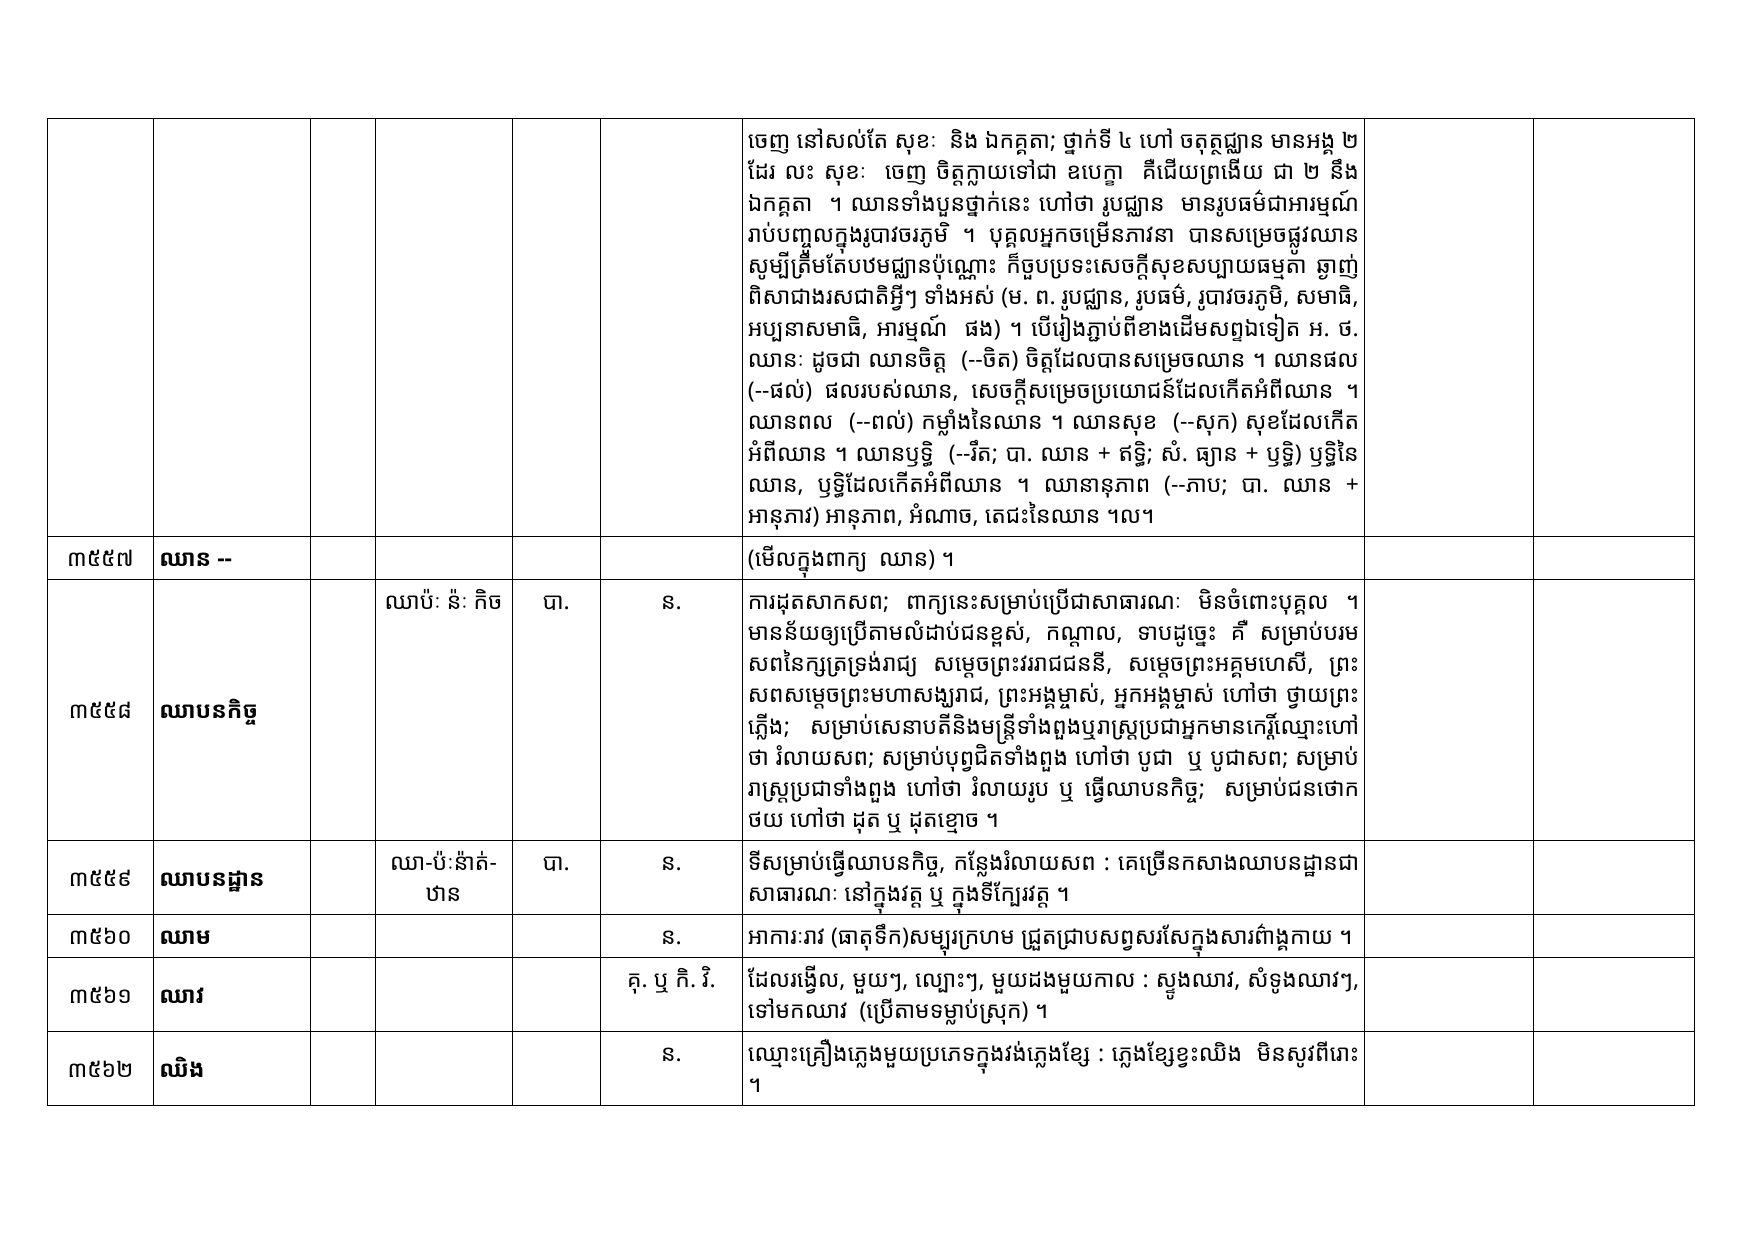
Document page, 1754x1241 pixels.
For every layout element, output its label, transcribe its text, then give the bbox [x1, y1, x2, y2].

table_cell [1534, 580, 1694, 840]
table_cell ឈិង [154, 1032, 310, 1105]
table_cell ៣៥៥៩ [48, 841, 153, 914]
table_cell ន. [601, 841, 742, 914]
table_cell [1365, 119, 1533, 536]
table_cell ឈា-ប៉ៈន៉ាត់-ឋាន [376, 841, 512, 914]
table_cell [1534, 915, 1694, 957]
table_cell [376, 958, 512, 1031]
table_cell [1534, 841, 1694, 914]
table_cell [513, 958, 600, 1031]
table_cell [513, 915, 600, 957]
table_cell [311, 958, 375, 1031]
table_cell [311, 841, 375, 914]
table_cell [1534, 958, 1694, 1031]
table_cell ឈាម [154, 915, 310, 957]
table_cell ទី​សម្រាប់​ធ្វើ​ឈាបនកិច្ច, កន្លែង​រំលាយ​សព : គេ​ច្រើន​កសាង​ឈាបនដ្ឋាន​ជា​សាធារណៈ នៅ​ក្នុង​វត្ត ឬ ក្នុង​ទី​ក្បែរ​វត្ត ។ [743, 841, 1364, 914]
table_cell (មើល​ក្នុង​ពាក្យ ឈាន) ។ [743, 537, 1364, 579]
table_cell ៣៥៦០ [48, 915, 153, 957]
table_cell [311, 537, 375, 579]
table_cell [513, 537, 600, 579]
table_cell ៣៥៥៧ [48, 537, 153, 579]
table_cell [311, 119, 375, 536]
table_cell ឈាបន​កិច្ច [154, 580, 310, 840]
table_cell [48, 119, 153, 536]
table_cell [513, 119, 600, 536]
table_cell ឈាន -- [154, 537, 310, 579]
table_cell (ធ្យាន) ការ​សម្លឹង​អារម្មណ៍ ដែល​ជា​អប្បនា​សមាធិ : ចម្រើន​ឈាន, ចូល​ឈាន : ឈាន​មាន ៤ ថ្នាក់ គឺ​ថ្នាក់​ទី ១ ហៅ បឋមជ្ឈាន មាន​អង្គ ៥ គឺ ១- វិតក្កៈ សេចក្ដី​នឹក​សំដៅ​ឆ្ពោះ​ទៅ​រក​អារម្មណ៍​ដែល​កំពុង​ភាវនា; ២- វិចារៈ សេចក្ដី​រំពឹង​ពិចារណា​អារម្មណ៍​ដែល​កំពុង​ភាវនា; ៣- បីតិ សេចក្ដី​ឆ្អែត​ចិត្ត; ៤- សុខៈ សេចក្ដី​សប្បាយ​ក្នុង​ចិត្ត; ៥- ឯកគ្គតា ដំណើរ​មូល​ចិត្ត​ស្លុង​ទៅ​ក្នុង​អារម្មណ៍​តែ​មួយ (អង្គ​ទាំង ៥ នេះ សំដៅ​ចំពោះ​អារម្មណ៍ ដែល​ស្ងប់​ស្ងាត់​ចាក​កាម​គុណ); ថ្នាក់​ទី ២ ហៅ ទុតិយជ្ឈាន មាន​អង្គ ៣ គឺ​លះ វិតក្កៈ វិចារៈ ចេញ នៅ​សល់​តែ បីតិ និង សុខៈ ដែល​កើត​មក​ជាប់​មក​អំពី​សមាធិ​របស់​បឋមជ្ឈាន ជា ៣ នឹង ឯកគ្គតា, ថ្នាក់​ទី ៣ ហៅ តតិយជ្ឈាន មាន អង្គ ២ គឺ​លះ បីតិ ចេញ នៅ​សល់​តែ សុខៈ និង ឯកគ្គតា; ថ្នាក់​ទី ៤ ហៅ ចតុត្ថជ្ឈាន មាន​អង្គ ២ ដែរ លះ សុខៈ ចេញ ចិត្ត​ក្លាយ​ទៅ​ជា ឧបេក្ខា គឺ​ជើយ​ព្រងើយ ជា ២ នឹង ឯកគ្គតា ។ ឈាន​ទាំង​បួន​ថ្នាក់​នេះ ហៅ​ថា រូបជ្ឈាន មាន​រូប​ធម៌​ជា​អារម្មណ៍​រាប់​បញ្ចូល​ក្នុង​រូបាវចរ​ភូមិ ។ បុគ្គល​អ្នក​ចម្រើន​ភាវនា បាន​សម្រេច​ផ្លូវ​ឈាន​ សូម្បី​ត្រឹម​តែ​បឋមជ្ឈាន​ប៉ុណ្ណោះ ក៏​ចួប​ប្រទះ​សេចក្ដី​សុខ​សប្បាយ​ធម្មតា ឆ្ងាញ់​ពិសា​ជាង​រស​ជាតិ​អ្វី​ៗ ទាំង​អស់ (ម. ព. រូបជ្ឈាន, រូបធម៌, រូបាវចរ​ភូមិ, សមាធិ, អប្បនាសមាធិ, អារម្មណ៍ ផង) ។ បើ​រៀង​ភ្ជាប់​ពី​ខាង​ដើម​សព្ទ​ឯទៀត អ. ថ. ឈានៈ ដូច​ជា​ ឈាន​ចិត្ត (--ចិត) ចិត្ត​ដែល​បាន​សម្រេច​ឈាន ។ ឈានផល (--ផល់) ផល​របស់​ឈាន, សេចក្ដី​សម្រេច​ប្រយោជន៍​ដែល​កើត​អំពី​ឈាន ។ ឈានពល (--ពល់) កម្លាំង​នៃ​ឈាន ។ ឈាន​សុខ (--សុក) សុខ​ដែល​កើត​អំពី​ឈាន ។ ឈានឫទ្ធិ (--រឹត; បា. ឈាន + ឥទ្ធិ; សំ. ធ្យាន + ឫទ្ធិ) ឫទ្ធិ​នៃ​ឈាន, ឫទ្ធិ​ដែល​កើត​អំពី​ឈាន ។ ឈានានុភាព (--ភាប; បា. ឈាន + អានុភាវ) អានុភាព, អំណាច, តេជះ​នៃ​ឈាន ។ល។ [743, 119, 1364, 536]
table_cell [311, 1032, 375, 1105]
table_cell [376, 119, 512, 536]
table_cell ឈាវ [154, 958, 310, 1031]
table_cell [513, 1032, 600, 1105]
table_cell [1534, 119, 1694, 536]
table_cell ន. [601, 580, 742, 840]
table_cell ឈាប៉ៈ ន៉ៈ កិច [376, 580, 512, 840]
table_cell ៣៥៦២ [48, 1032, 153, 1105]
table_cell [1365, 958, 1533, 1031]
table_cell [1534, 1032, 1694, 1105]
table_cell [1365, 580, 1533, 840]
table_cell ន. [601, 1032, 742, 1105]
table_cell [1365, 841, 1533, 914]
table_cell [154, 119, 310, 536]
table_cell ឈាបនដ្ឋាន [154, 841, 310, 914]
table_cell [1365, 915, 1533, 957]
table_cell [601, 119, 742, 536]
table_cell គុ. ឬ កិ. វិ. [601, 958, 742, 1031]
table_cell ន. [601, 915, 742, 957]
table_cell ៣៥៦១ [48, 958, 153, 1031]
table_cell [601, 537, 742, 579]
table_cell អាការៈ​រាវ (ធាតុ​ទឹក)សម្បុរ​ក្រហម ជ្រួតជ្រាប​សព្វ​សរសែ​ក្នុង​សារព៌ាង្គកាយ ។ [743, 915, 1364, 957]
table_cell [1365, 1032, 1533, 1105]
table_cell [376, 537, 512, 579]
table_cell [376, 915, 512, 957]
table_cell [311, 915, 375, 957]
table_cell បា. [513, 841, 600, 914]
table_cell [1534, 537, 1694, 579]
table_cell ឈ្មោះ​គ្រឿង​ភ្លេង​មួយ​ប្រភេទ​ក្នុង​វង់​ភ្លេង​ខ្សែ : ភ្លេង​ខ្សែ​ខ្វះ​ឈិង មិន​សូវ​ពីរោះ ។ [743, 1032, 1364, 1105]
table_cell ៣៥៥៨ [48, 580, 153, 840]
table_cell ដែល​រង្វើល, មួយ​ៗ, ល្បោះ​ៗ, មួយ​ដង​មួយ​កាល : ស្ទូង​ឈាវ, សំទូង​ឈាវ​ៗ, ទៅ​មក​ឈាវ (ប្រើ​តាម​ទម្លាប់​ស្រុក) ។ [743, 958, 1364, 1031]
table_cell [1365, 537, 1533, 579]
table_cell [376, 1032, 512, 1105]
table_cell ការ​ដុត​សាកសព; ពាក្យ​នេះ​សម្រាប់​ប្រើ​ជា​សាធារណៈ មិន​ចំពោះ​បុគ្គល ។ មាន​ន័យ​ឲ្យ​ប្រើ​តាម​លំដាប់​ជន​ខ្ពស់, កណ្ដាល, ទាប​ដូច្នេះ គឺ សម្រាប់​បរម​សព​នៃ​ក្សត្រ​ទ្រង់​រាជ្យ សម្ដេច​ព្រះ​វររាជជននី, សម្ដេច​ព្រះ​អគ្គ​មហេសី, ព្រះ​សព​សម្ដេច​ព្រះ​មហា​សង្ឃរាជ, ព្រះ​អង្គ​ម្ចាស់, អ្នក​អង្គ​ម្ចាស់ ហៅ​ថា ថ្វាយ​ព្រះ​ភ្លើង; សម្រាប់​សេនាបតី​និង​មន្រ្តី​ទាំងពួង​ឬ​រាស្ត្រ​ប្រជា​អ្នក​មាន​កេរ្តិ៍​ឈ្មោះ​ហៅ​ថា រំលាយ​សព; សម្រាប់បុព្វជិត​ទាំងពួង ហៅ​ថា បូជា ឬ បូជា​សព; សម្រាប់​រាស្ត្រ​ប្រជា​ទាំងពួង ហៅ​ថា រំលាយ​រូប ឬ ធ្វើ​ឈាបនកិច្ច; សម្រាប់​ជន​ថោក​ថយ ហៅ​ថា ដុត ឬ ដុត​ខ្មោច ។ [743, 580, 1364, 840]
table_cell [311, 580, 375, 840]
table_cell បា. [513, 580, 600, 840]
